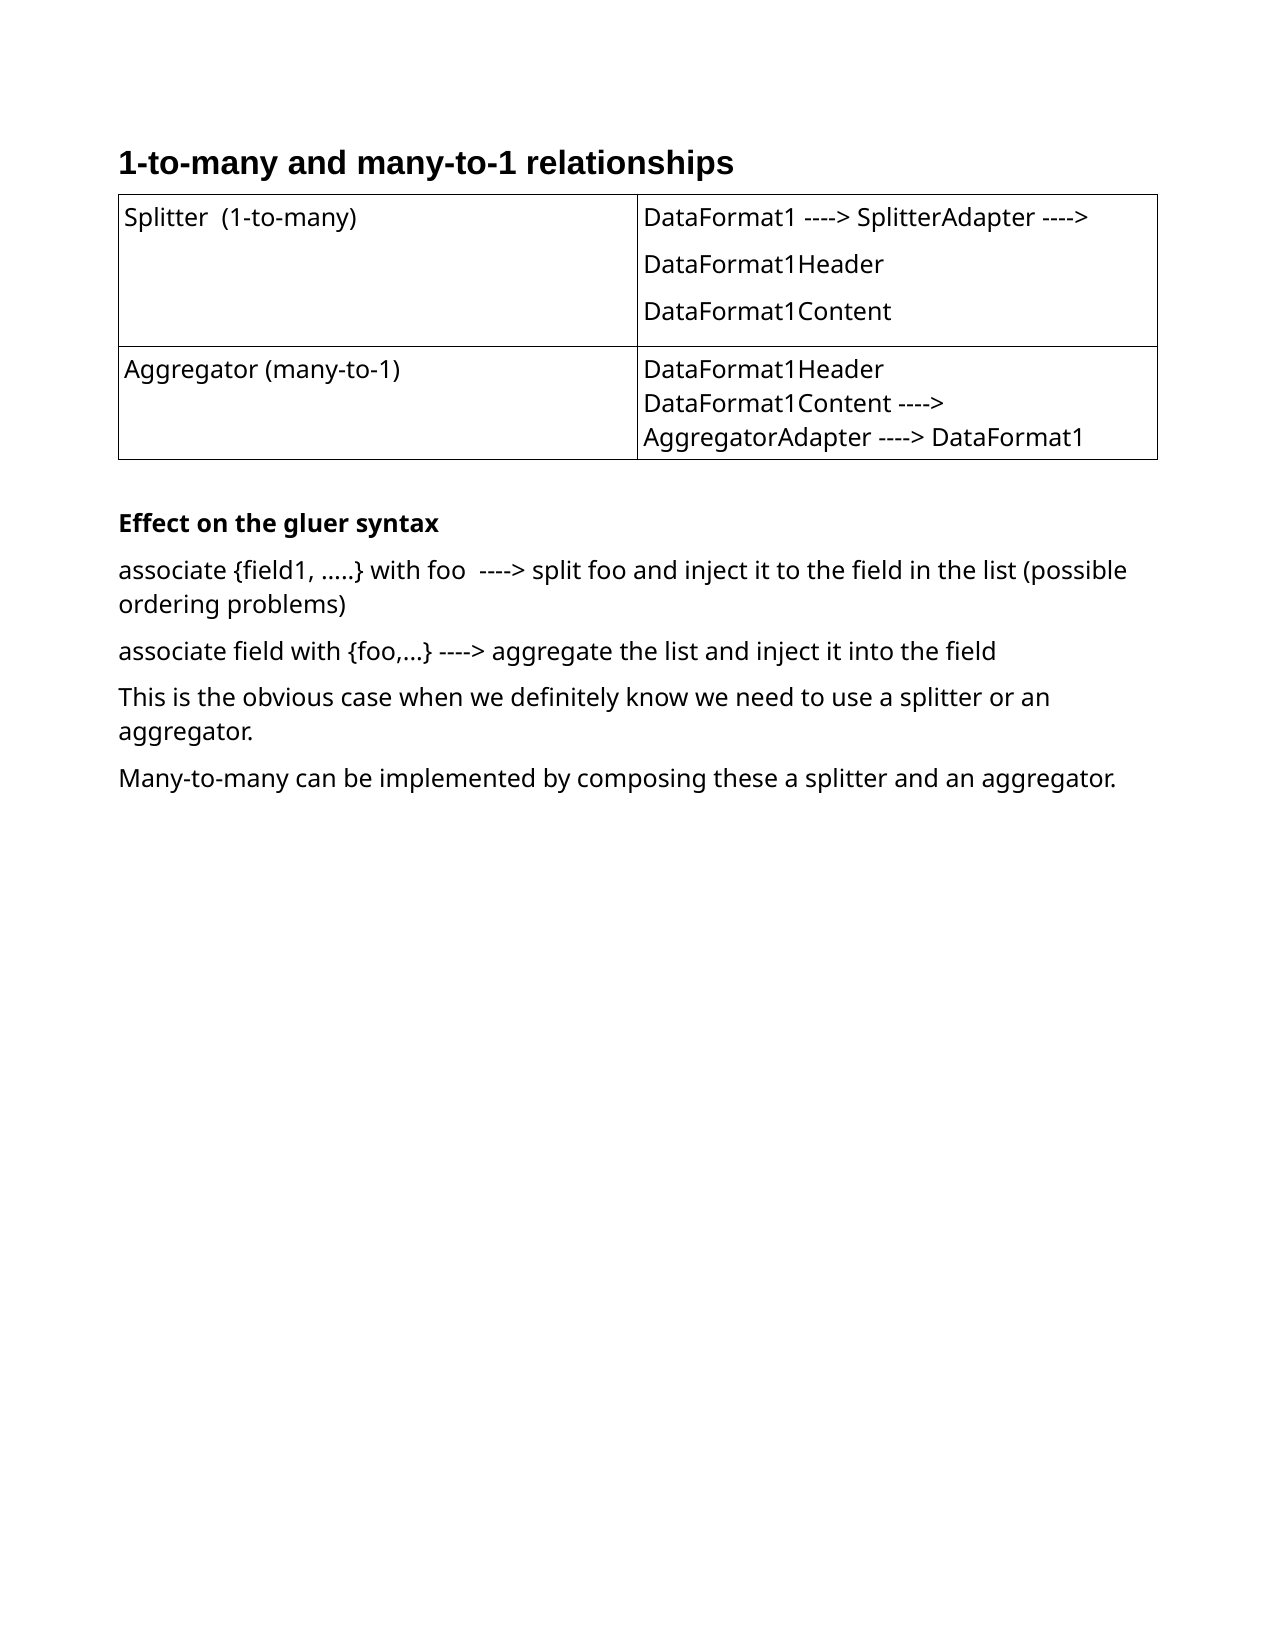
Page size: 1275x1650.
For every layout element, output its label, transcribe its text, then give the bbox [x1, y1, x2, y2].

table_cell DataFormat1Header DataFormat1Content ----> AggregatorAdapter ----> DataFormat1 [638, 347, 1157, 459]
text Many-to-many can be implemented by composing these a splitter and an aggregator. [118, 760, 1157, 794]
text associate {field1, …..} with foo ----> split foo and inject it to the field in the list (possible ordering problems) [118, 552, 1157, 621]
text associate field with {foo,...} ----> aggregate the list and inject it into the field [118, 633, 1157, 667]
table_header DataFormat1 ----> SplitterAdapter ----> DataFormat1Header DataFormat1Content [638, 195, 1157, 346]
text This is the obvious case when we definitely know we need to use a splitter or an aggregator. [118, 680, 1157, 748]
table_cell Aggregator (many-to-1) [119, 347, 637, 459]
text Effect on the gluer syntax [118, 506, 1157, 540]
table_header Splitter (1-to-many) [119, 195, 637, 346]
subtitle 1-to-many and many-to-1 relationships [118, 143, 1157, 182]
